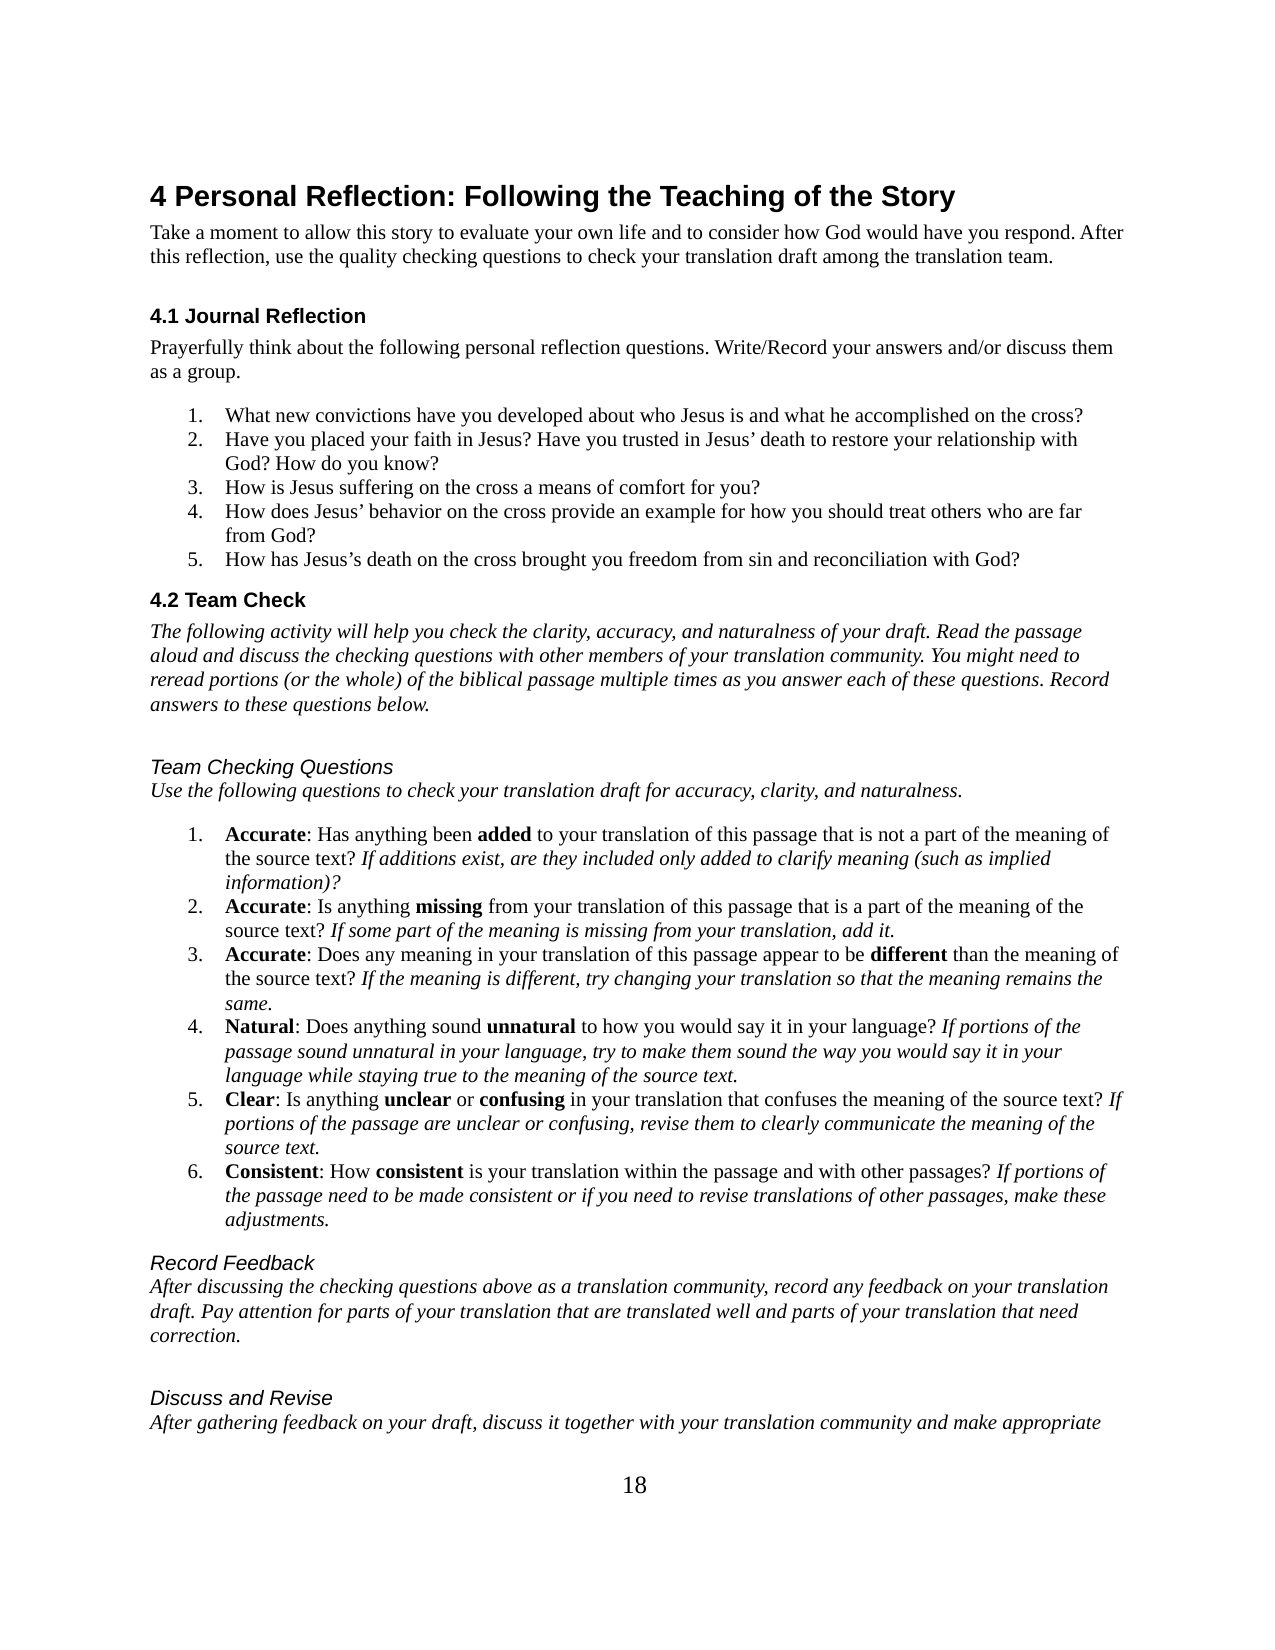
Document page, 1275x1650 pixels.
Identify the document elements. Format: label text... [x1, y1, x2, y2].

subtitle 4 Personal Reflection: Following the Teaching of the Story [150, 179, 1125, 212]
list Accurate: Has anything been added to your translation of this passage that is not a part of the meaning of the source text? If additions exist, are they included only added to clarify meaning (such as implied information)? [187, 822, 1125, 894]
text After gathering feedback on your draft, discuss it together with your translation community and make appropriate [150, 1409, 1125, 1434]
subtitle Team Checking Questions [150, 754, 1125, 778]
list Natural: Does anything sound unnatural to how you would say it in your language? If portions of the passage sound unnatural in your language, try to make them sound the way you would say it in your language while staying true to the meaning of the source text. [187, 1014, 1125, 1087]
subtitle Discuss and Revise [150, 1386, 1125, 1409]
list How has Jesus’s death on the cross brought you freedom from sin and reconciliation with God? [187, 547, 1125, 571]
text Take a moment to allow this story to evaluate your own life and to consider how God would have you respond. After this reflection, use the quality checking questions to check your translation draft among the translation team. [150, 220, 1125, 268]
text After discussing the checking questions above as a translation community, record any feedback on your translation draft. Pay attention for parts of your translation that are translated well and parts of your translation that need correction. [150, 1274, 1125, 1347]
subtitle 4.1 Journal Reflection [150, 304, 1125, 328]
text Use the following questions to check your translation draft for accuracy, clarity, and naturalness. [150, 778, 1125, 802]
list Consistent: How consistent is your translation within the passage and with other passages? If portions of the passage need to be made consistent or if you need to revise translations of other passages, make these adjustments. [187, 1159, 1125, 1231]
subtitle 4.2 Team Check [150, 588, 1125, 612]
list Have you placed your faith in Jesus? Have you trusted in Jesus’ death to restore your relationship with God? How do you know? [187, 427, 1125, 475]
list Clear: Is anything unclear or confusing in your translation that confuses the meaning of the source text? If portions of the passage are unclear or confusing, revise them to clearly communicate the meaning of the source text. [187, 1087, 1125, 1159]
list Accurate: Is anything missing from your translation of this passage that is a part of the meaning of the source text? If some part of the meaning is missing from your translation, add it. [187, 894, 1125, 942]
list How does Jesus’ behavior on the cross provide an example for how you should treat others who are far from God? [187, 499, 1125, 547]
list What new convictions have you developed about who Jesus is and what he accomplished on the cross? [187, 403, 1125, 427]
text The following activity will help you check the clarity, accuracy, and naturalness of your draft. Read the passage aloud and discuss the checking questions with other members of your translation community. You might need to reread portions (or the whole) of the biblical passage multiple times as you answer each of these questions. Record answers to these questions below. [150, 619, 1125, 716]
text Prayerfully think about the following personal reflection questions. Write/Record your answers and/or discuss them as a group. [150, 335, 1125, 383]
list How is Jesus suffering on the cross a means of comfort for you? [187, 475, 1125, 499]
subtitle Record Feedback [150, 1251, 1125, 1274]
list Accurate: Does any meaning in your translation of this passage appear to be different than the meaning of the source text? If the meaning is different, try changing your translation so that the meaning remains the same. [187, 942, 1125, 1014]
